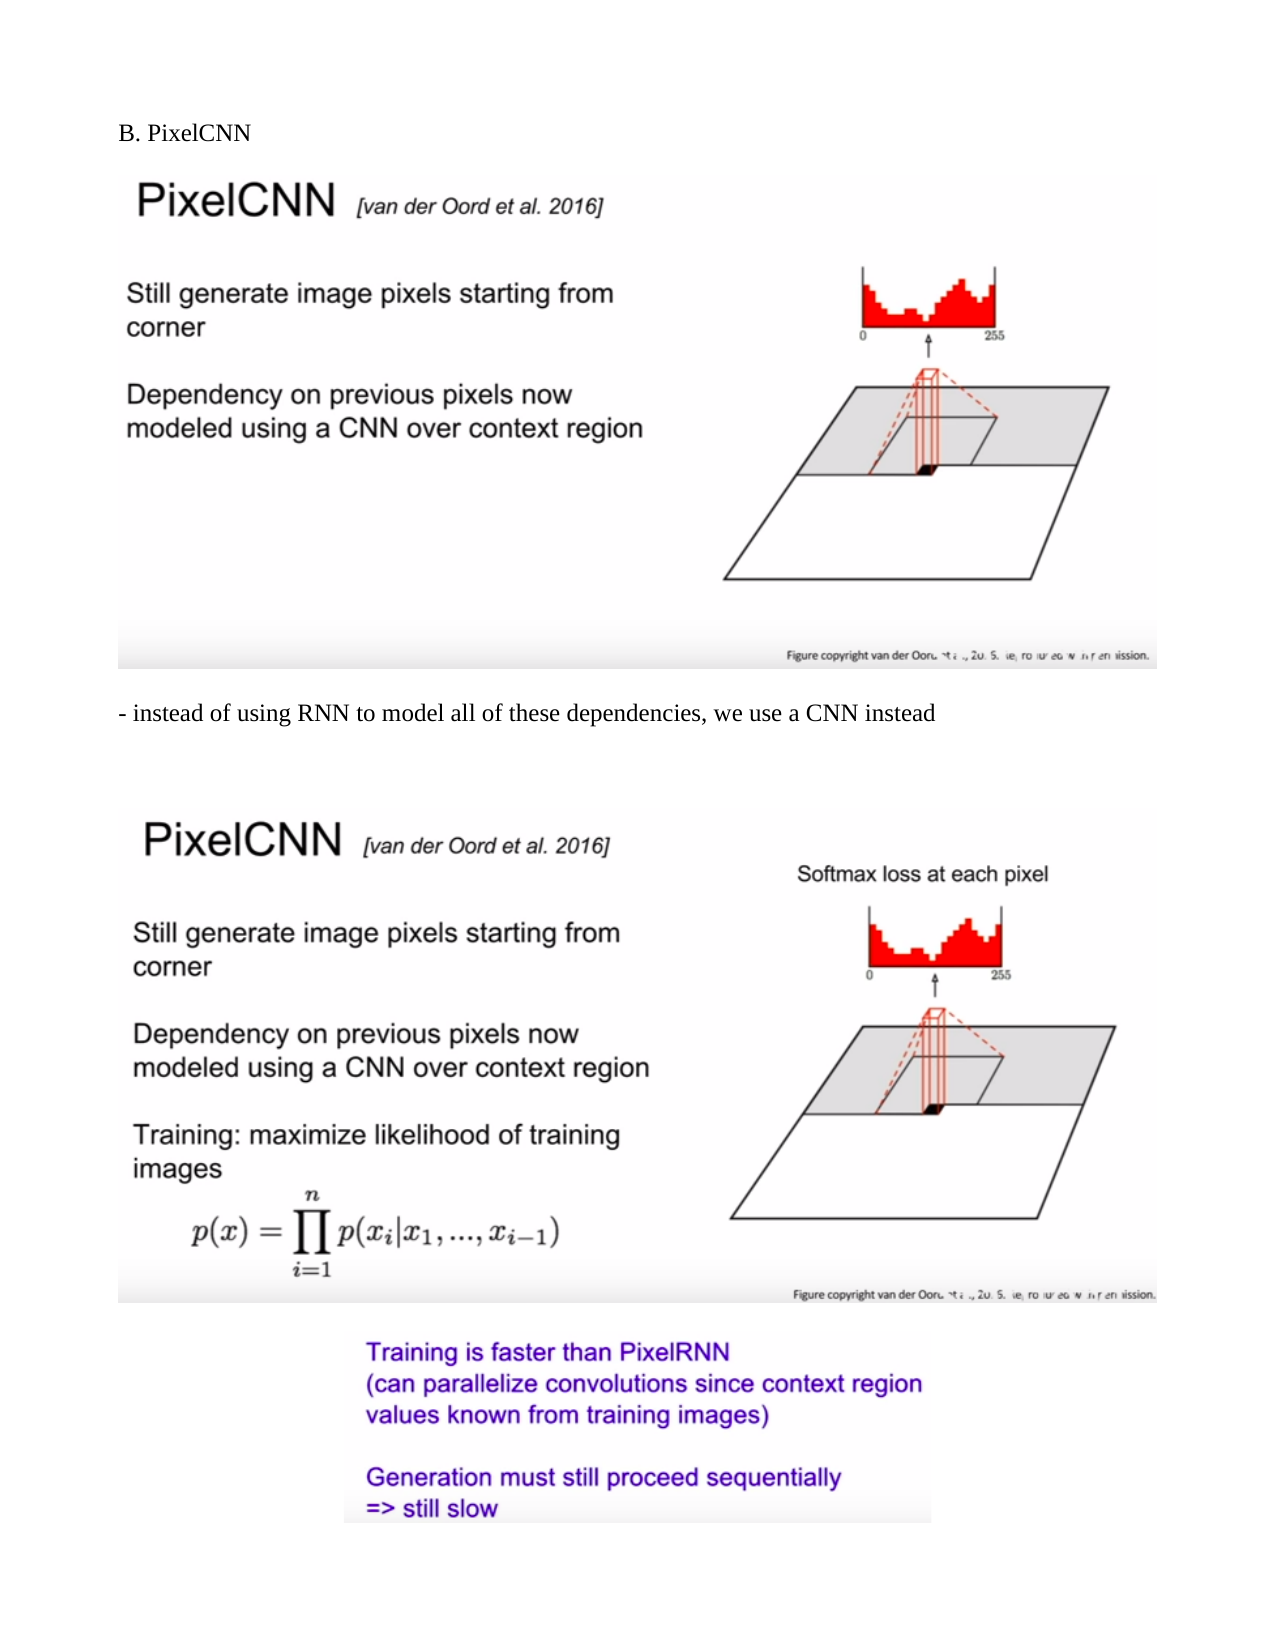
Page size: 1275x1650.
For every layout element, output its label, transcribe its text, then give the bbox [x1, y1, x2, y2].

picture [343, 1331, 932, 1523]
text B. PixelCNN [118, 118, 1157, 147]
picture [118, 808, 1157, 1303]
text - instead of using RNN to model all of these dependencies, we use a CNN instead [118, 698, 1157, 726]
picture [118, 175, 1157, 669]
